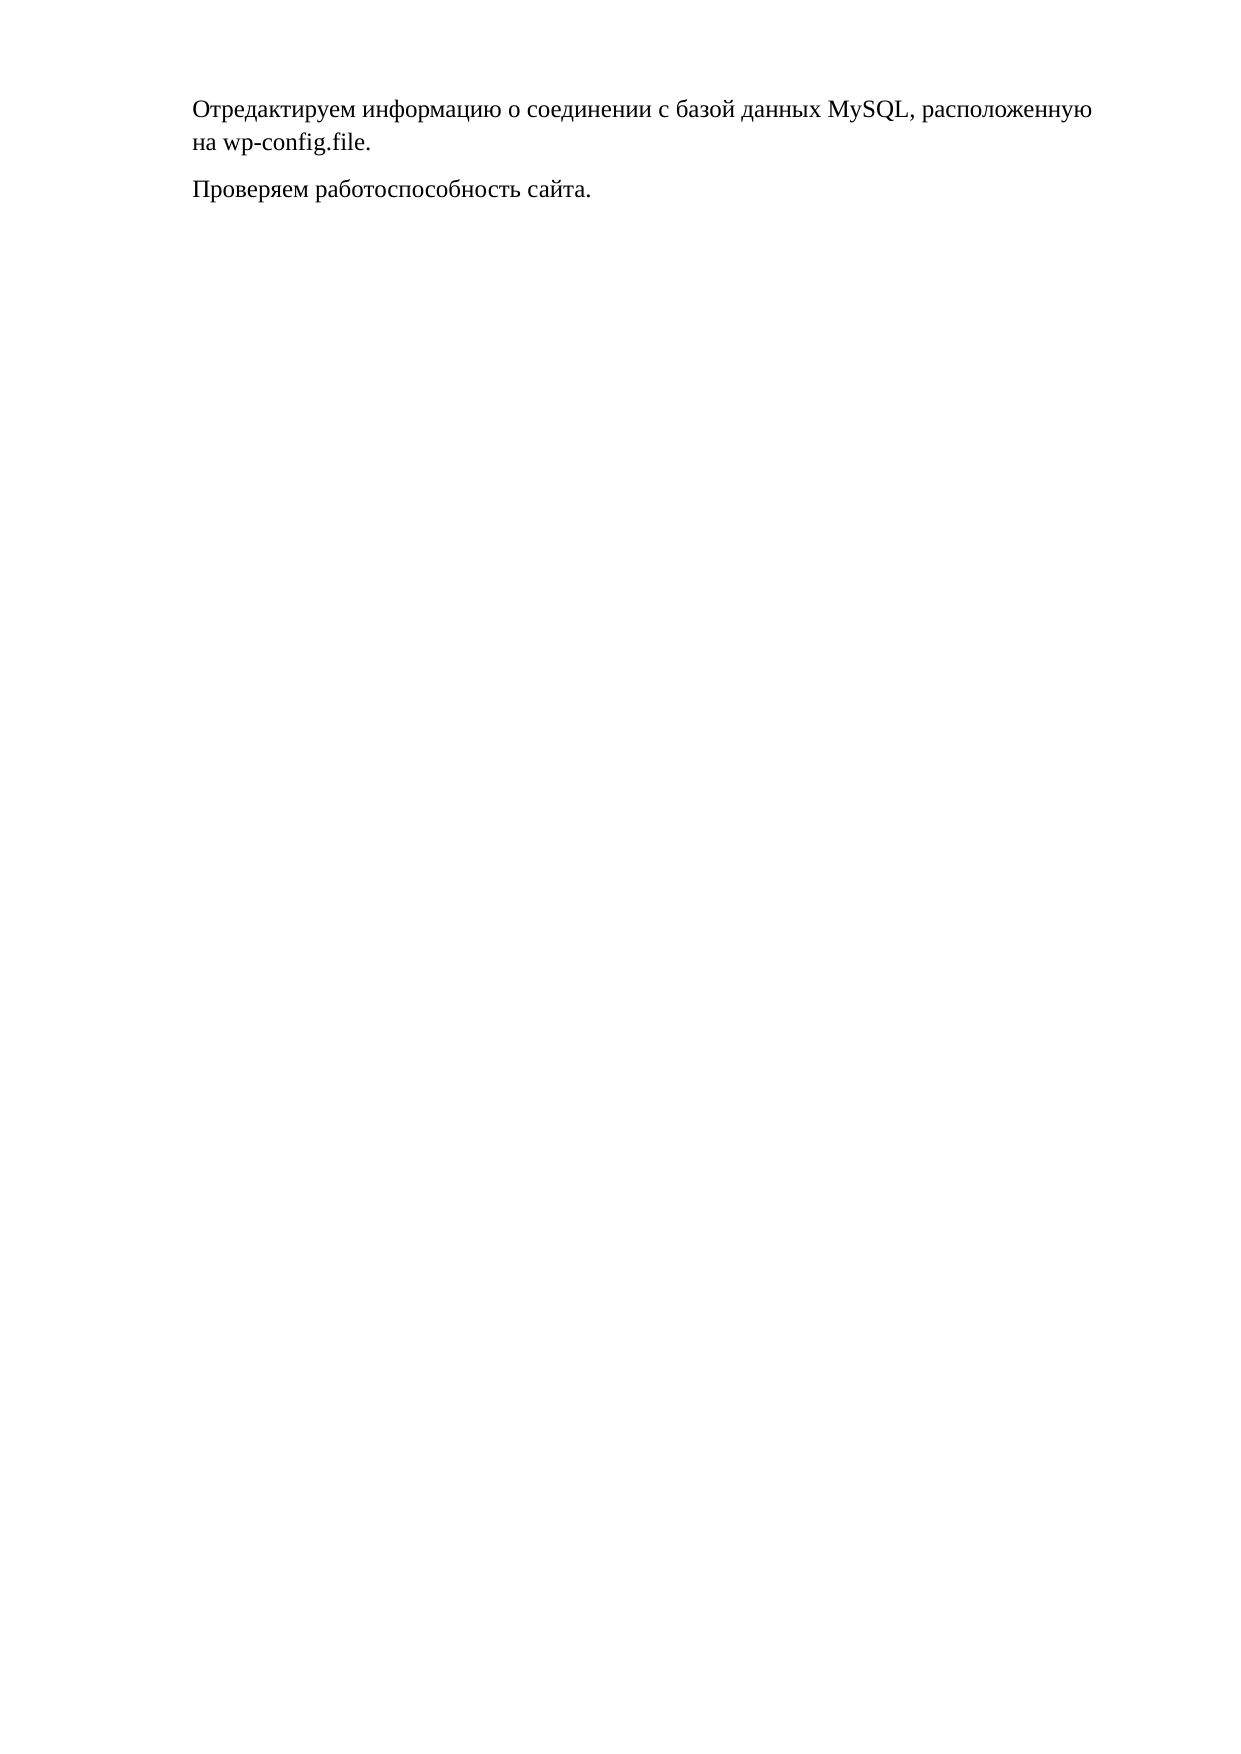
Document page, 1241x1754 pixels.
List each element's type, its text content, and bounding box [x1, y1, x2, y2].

text Отредактируем информацию о соединении с базой данных MySQL, расположенную на wp-config.file. [118, 94, 1122, 156]
text Проверяем работоспособность сайта. [118, 174, 1122, 203]
